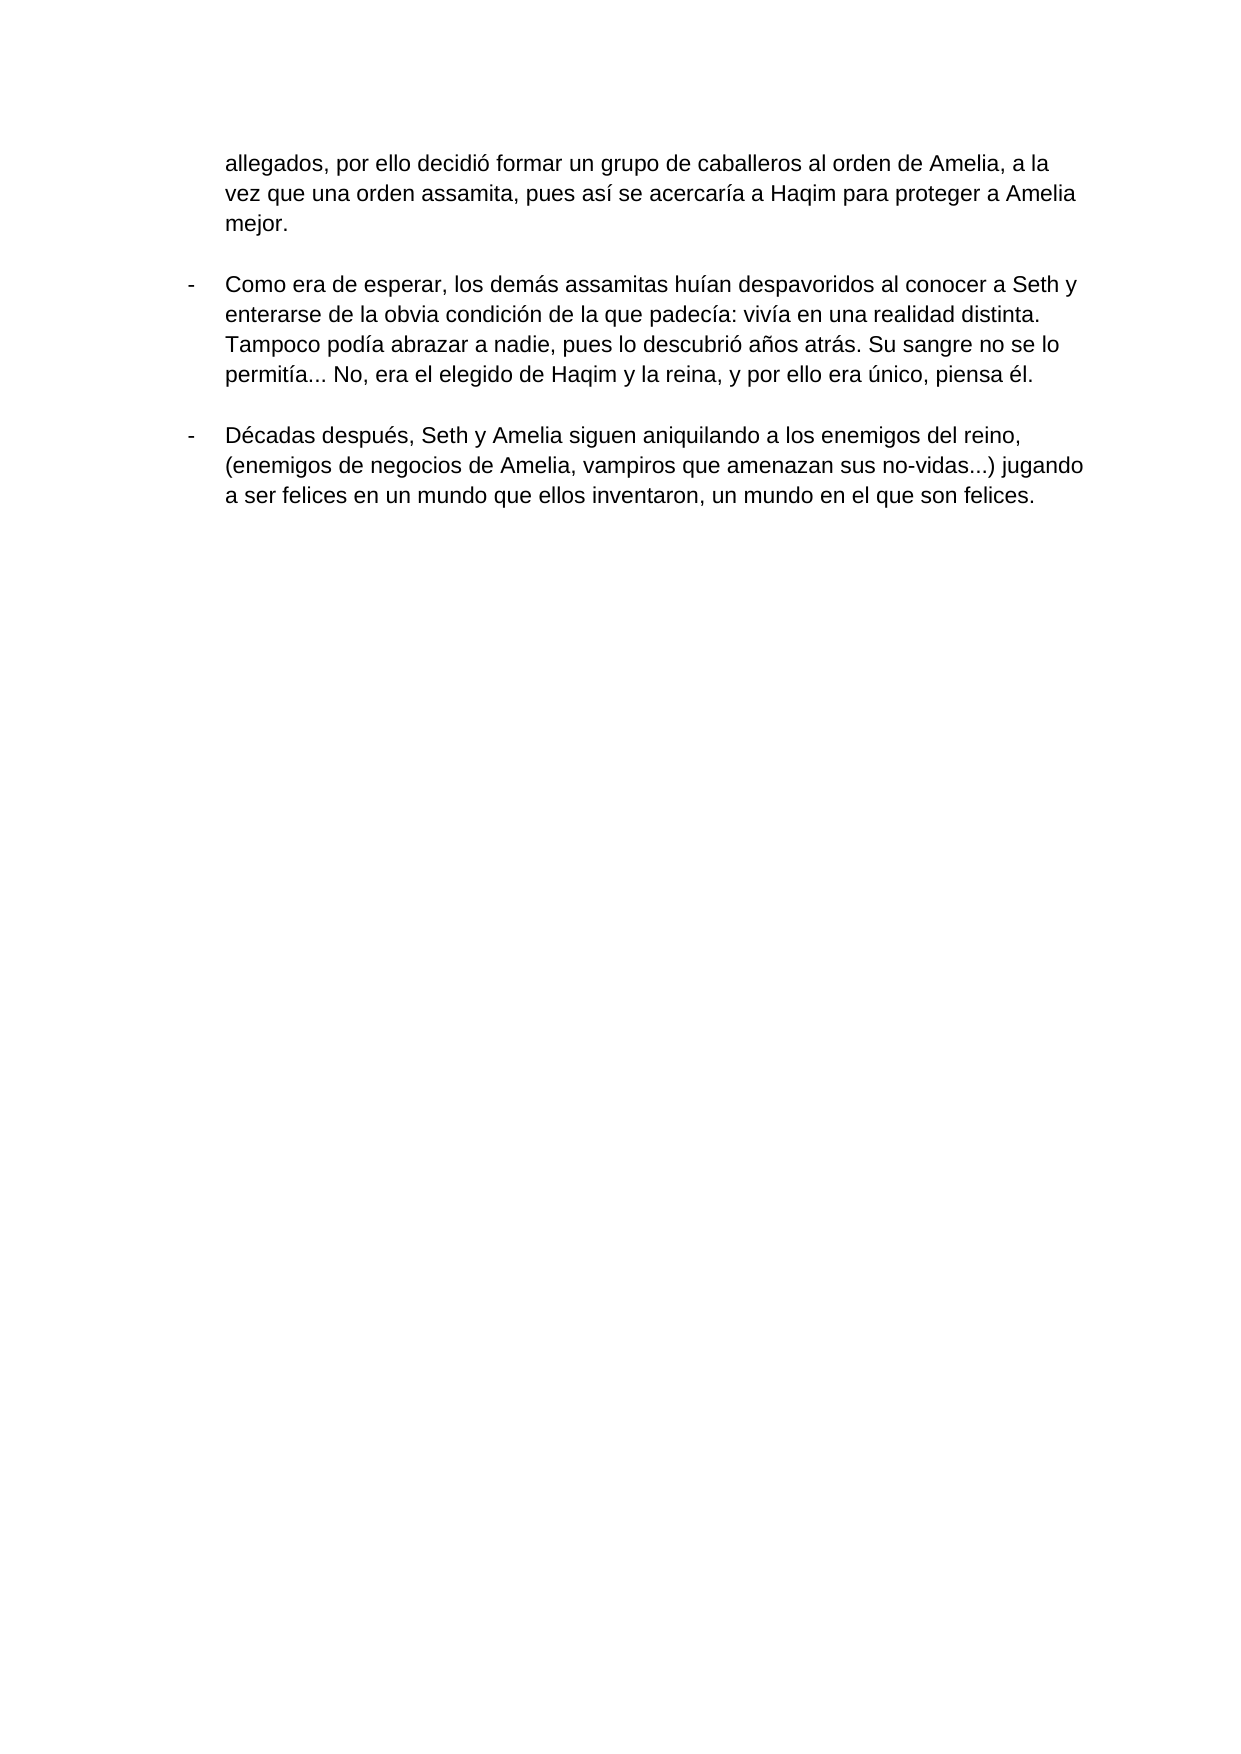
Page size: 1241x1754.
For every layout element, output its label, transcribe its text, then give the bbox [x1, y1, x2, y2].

list allegados, por ello decidió formar un grupo de caballeros al orden de Amelia, a la vez que una orden assamita, pues así se acercaría a Haqim para proteger a Amelia mejor. [187, 150, 1090, 237]
list Como era de esperar, los demás assamitas huían despavoridos al conocer a Seth y enterarse de la obvia condición de la que padecía: vivía en una realidad distinta. Tampoco podía abrazar a nadie, pues lo descubrió años atrás. Su sangre no se lo permitía... No, era el elegido de Haqim y la reina, y por ello era único, piensa él. [187, 271, 1090, 388]
list Décadas después, Seth y Amelia siguen aniquilando a los enemigos del reino, (enemigos de negocios de Amelia, vampiros que amenazan sus no-vidas...) jugando a ser felices en un mundo que ellos inventaron, un mundo en el que son felices. [187, 422, 1090, 509]
